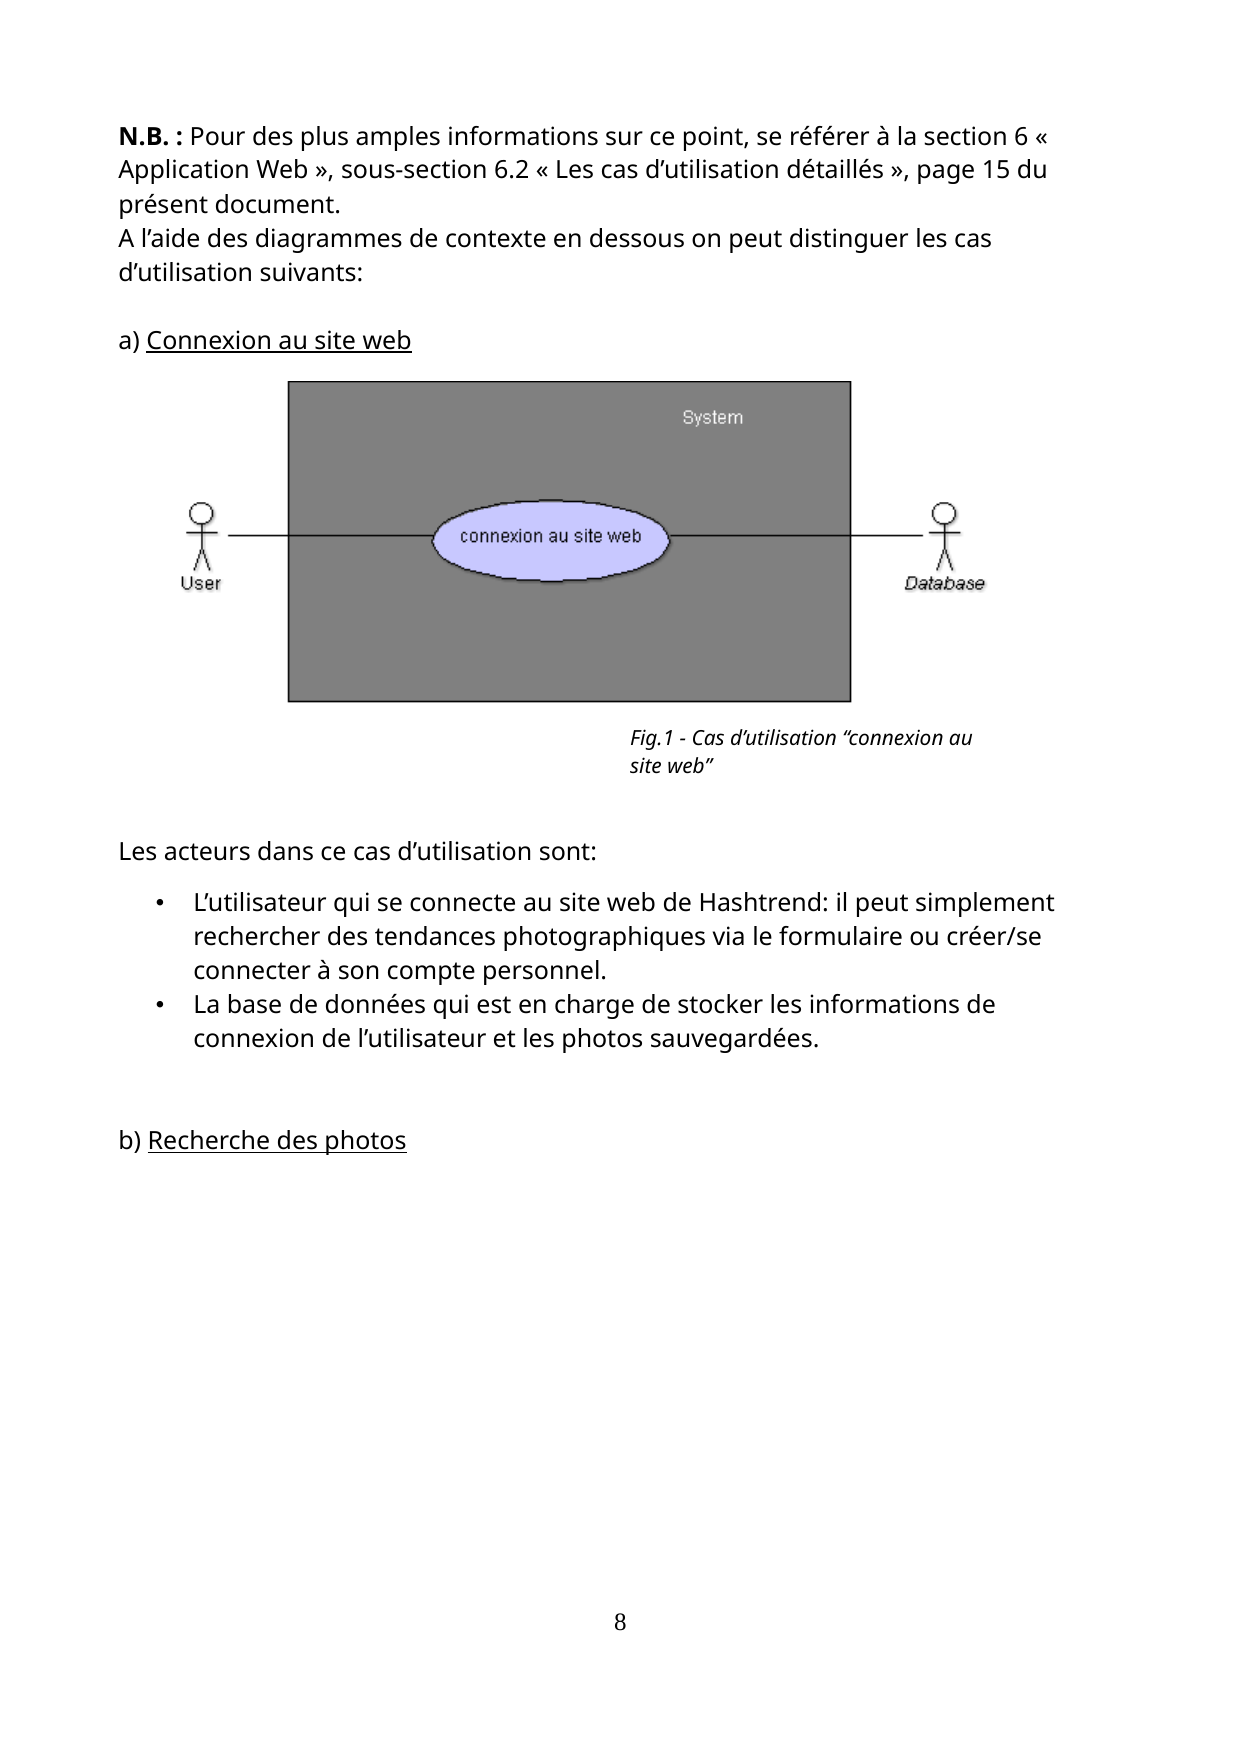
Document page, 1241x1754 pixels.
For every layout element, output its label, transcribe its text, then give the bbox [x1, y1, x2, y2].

list L’utilisateur qui se connecte au site web de Hashtrend: il peut simplement rechercher des tendances photographiques via le formulaire ou créer/se connecter à son compte personnel. [156, 884, 1122, 987]
text b) Recherche des photos [118, 1123, 1122, 1157]
text Les acteurs dans ce cas d’utilisation sont: [118, 833, 1122, 867]
text a) Connexion au site web [118, 322, 1122, 357]
picture [179, 381, 992, 704]
list La base de données qui est en charge de stocker les informations de connexion de l’utilisateur et les photos sauvegardées. [156, 987, 1122, 1055]
text N.B. : Pour des plus amples informations sur ce point, se référer à la section 6 « Application Web », sous-section 6.2 « Les cas d’utilisation détaillés », page 15 du présent document. [118, 118, 1122, 220]
text A l’aide des diagrammes de contexte en dessous on peut distinguer les cas d’utilisation suivants: [118, 220, 1122, 288]
